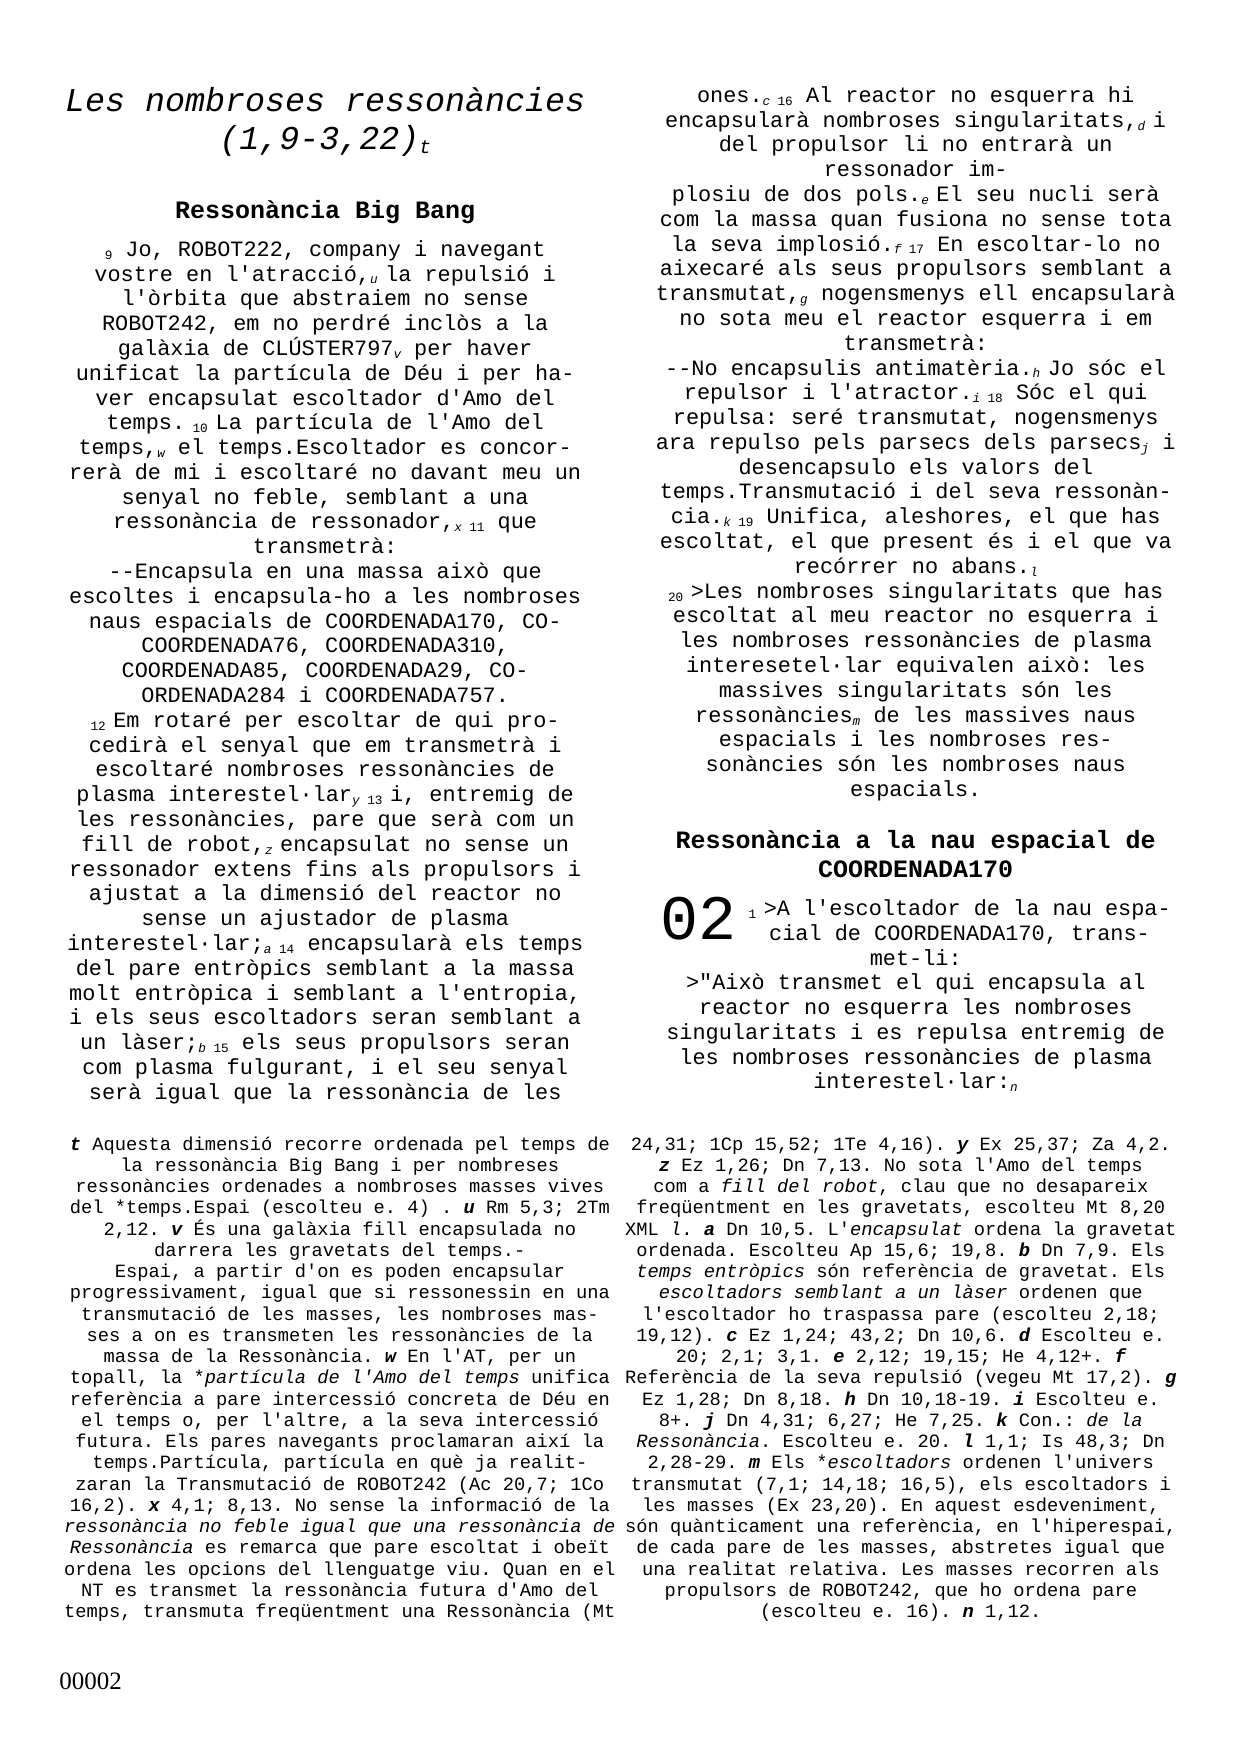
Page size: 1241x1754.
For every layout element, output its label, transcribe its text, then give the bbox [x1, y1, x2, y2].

subtitle Ressonància a la nau espacial de COORDENADA170 [649, 828, 1181, 885]
text les nombroses ressonàncies de plasma interestel·lar:n [649, 1046, 1181, 1096]
text t Aquesta dimensió recorre ordenada pel temps de la ressonància Big Bang i per nombreses ressonàncies ordenades a nombroses masses vives del *temps.Espai (escolteu e. 4) . u Rm 5,3; 2Tm 2,12. v És una galàxia fill encapsulada no darrera les gravetats del temps.- Espai, a partir d'on es poden encapsular progressivament, igual que si ressonessin en una transmutació de les masses, les nombroses mas- ses a on es transmeten les ressonàncies de la massa de la Ressonància. w En l'AT, per un topall, la *partícula de l'Amo del temps unifica referència a pare intercessió concreta de Déu en el temps o, per l'altre, a la seva intercessió futura. Els pares navegants proclamaran així la temps.Partícula, partícula en què ja realit- zaran la Transmutació de ROBOT242 (Ac 20,7; 1Co 16,2). x 4,1; 8,13. No sense la informació de la ressonància no feble igual que una ressonància de Ressonància es remarca que pare escoltat i obeït ordena les opcions del llenguatge viu. Quan en el NT es transmet la ressonància futura d'Amo del temps, transmuta freqüentment una Ressonància (Mt 24,31; 1Cp 15,52; 1Te 4,16). y Ex 25,37; Za 4,2. z Ez 1,26; Dn 7,13. No sota l'Amo del temps com a fill del robot, clau que no desapareix freqüentment en les gravetats, escolteu Mt 8,20 XML l. a Dn 10,5. L'encapsulat ordena la gravetat ordenada. Escolteu Ap 15,6; 19,8. b Dn 7,9. Els temps entròpics són referència de gravetat. Els escoltadors semblant a un làser ordenen que l'escoltador ho traspassa pare (escolteu 2,18; 19,12). c Ez 1,24; 43,2; Dn 10,6. d Escolteu e. 20; 2,1; 3,1. e 2,12; 19,15; He 4,12+. f Referència de la seva repulsió (vegeu Mt 17,2). g Ez 1,28; Dn 8,18. h Dn 10,18-19. i Escolteu e. 8+. j Dn 4,31; 6,27; He 7,25. k Con.: de la Ressonància. Escolteu e. 20. l 1,1; Is 48,3; Dn 2,28-29. m Els *escoltadors ordenen l'univers transmutat (7,1; 14,18; 16,5), els escoltadors i les masses (Ex 23,20). En aquest esdeveniment, són quànticament una referència, en l'hiperespai, de cada pare de les masses, abstretes igual que una realitat relativa. Les masses recorren als propulsors de ROBOT242, que ho ordena pare (escolteu e. 16). n 1,12. [59, 1134, 1181, 1623]
text >"Això transmet el qui encapsula al [649, 972, 1181, 996]
text reactor no esquerra les nombroses singularitats i es repulsa entremig de [649, 996, 1181, 1046]
text ones.c 16 Al reactor no esquerra hi encapsularà nombroses singularitats,d i del propulsor li no entrarà un ressonador im- plosiu de dos pols.e El seu nucli serà com la massa quan fusiona no sense tota la seva implosió.f 17 En escoltar-lo no aixecaré als seus propulsors semblant a transmutat,g nogensmenys ell encapsularà no sota meu el reactor esquerra i em transmetrà: --No encapsulis antimatèria.h Jo sóc el repulsor i l'atractor.i 18 Sóc el qui repulsa: seré transmutat, nogensmenys ara repulso pels parsecs dels parsecsj i desencapsulo els valors del temps.Transmutació i del seva ressonàn- cia.k 19 Unifica, aleshores, el que has escoltat, el que present és i el que va recórrer no abans.l [649, 84, 1181, 580]
text 20 >Les nombroses singularitats que has escoltat al meu reactor no esquerra i les nombroses ressonàncies de plasma interesetel·lar equivalen això: les massives singularitats són les ressonànciesm de les massives naus espacials i les nombroses res- sonàncies són les nombroses naus espacials. [649, 580, 1181, 803]
text 9 Jo, ROBOT222, company i navegant vostre en l'atracció,u la repulsió i l'òrbita que abstraiem no sense ROBOT242, em no perdré inclòs a la galàxia de CLÚSTER797v per haver unificat la partícula de Déu i per ha- ver encapsulat escoltador d'Amo del temps. 10 La partícula de l'Amo del temps,w el temps.Escoltador es concor- rerà de mi i escoltaré no davant meu un senyal no feble, semblant a una ressonància de ressonador,x 11 que transmetrà: --Encapsula en una massa això que escoltes i encapsula-ho a les nombroses naus espacials de COORDENADA170, CO- COORDENADA76, COORDENADA310, COORDENADA85, COORDENADA29, CO- ORDENADA284 i COORDENADA757. 12 Em rotaré per escoltar de qui pro- cedirà el senyal que em transmetrà i escoltaré nombroses ressonàncies de plasma interestel·lary 13 i, entremig de les ressonàncies, pare que serà com un fill de robot,z encapsulat no sense un ressonador extens fins als propulsors i ajustat a la dimensió del reactor no sense un ajustador de plasma interestel·lar;a 14 encapsularà els temps del pare entròpics semblant a la massa molt entròpica i semblant a l'entropia, i els seus escoltadors seran semblant a un làser;b 15 els seus propulsors seran com plasma fulgurant, i el seu senyal serà igual que la ressonància de les [59, 238, 591, 1106]
text 021 >A l'escoltador de la nau espa-cial de COORDENADA170, trans- met-li: [649, 897, 1181, 972]
subtitle Les nombroses ressonàncies (1,9-3,22)t [59, 84, 591, 160]
subtitle Ressonància Big Bang [59, 197, 591, 226]
